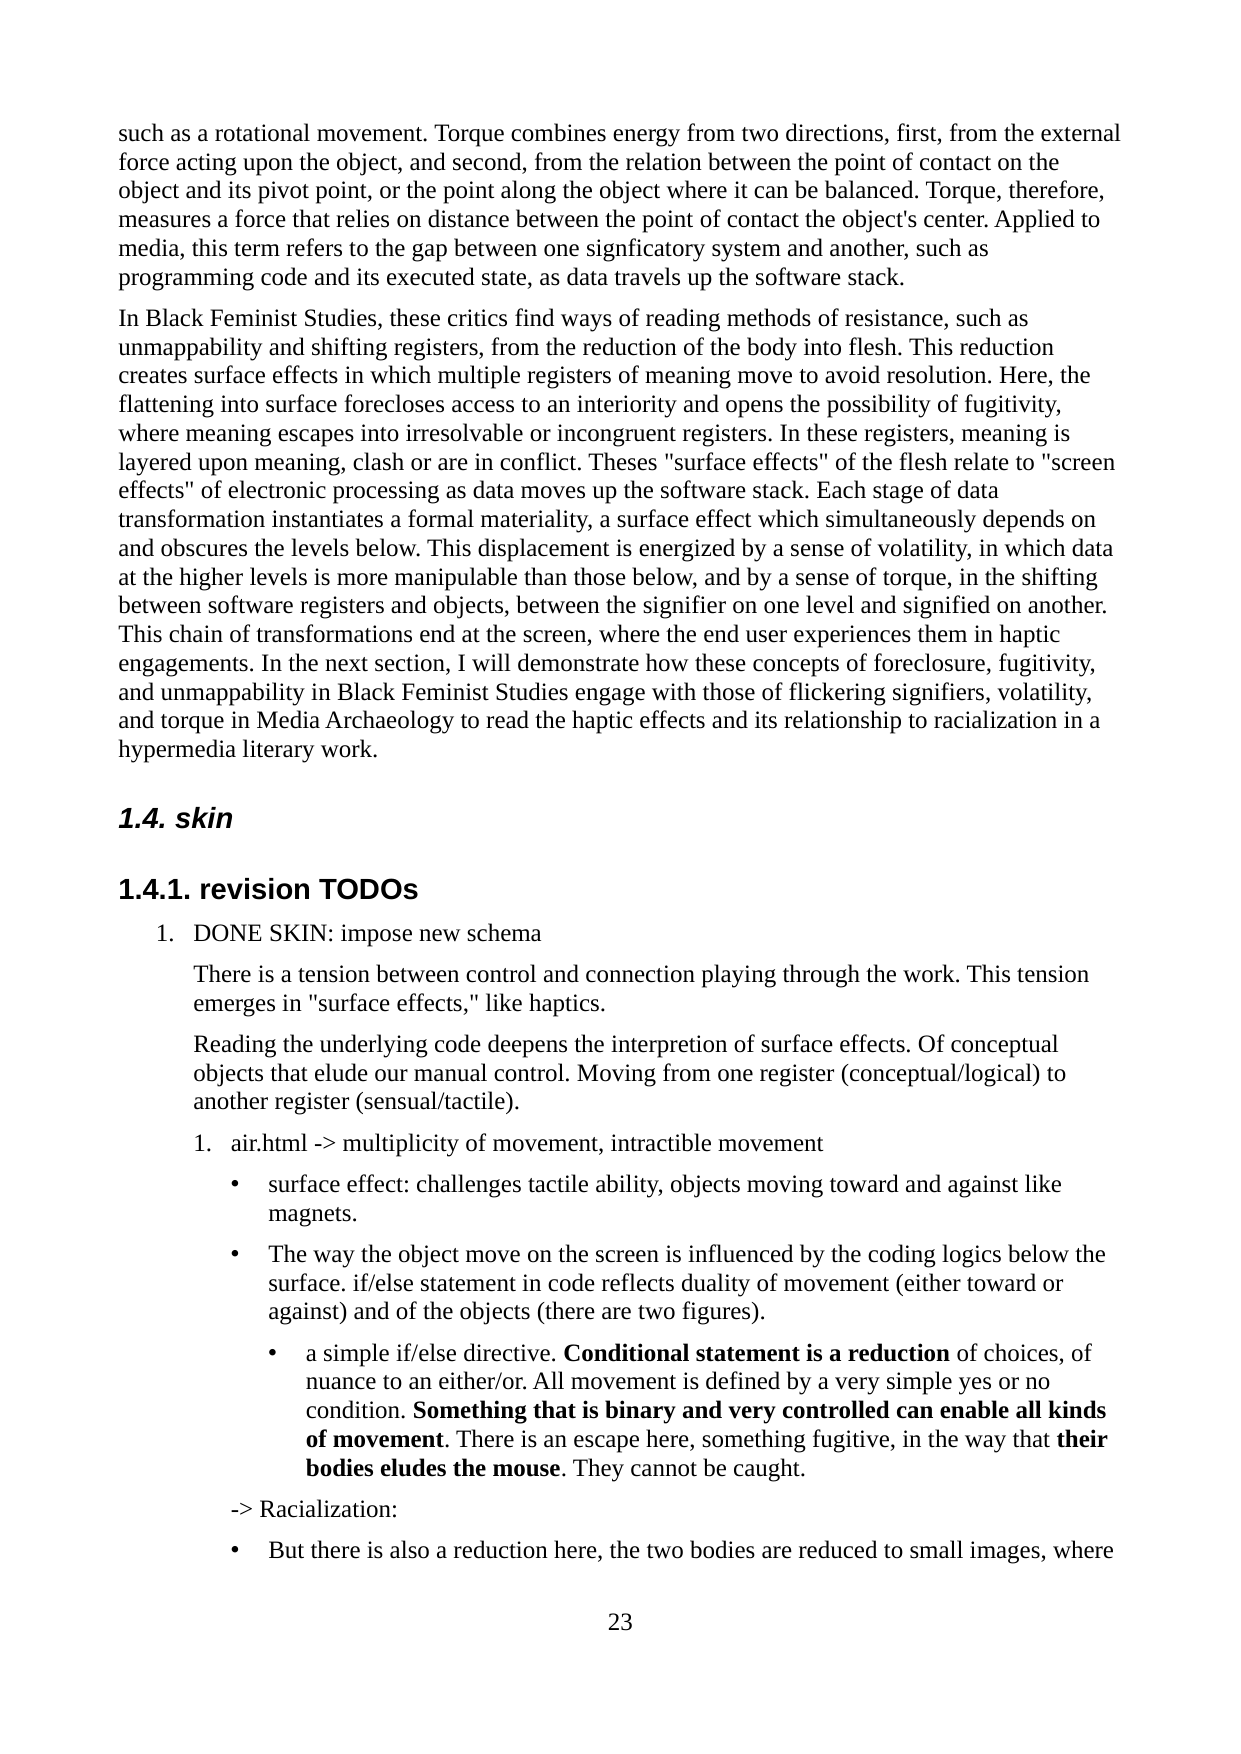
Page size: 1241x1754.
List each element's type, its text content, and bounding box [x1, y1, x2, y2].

list But there is also a reduction here, the two bodies are reduced to small images, where [231, 1535, 1122, 1564]
subtitle revision TODOs [118, 872, 1122, 905]
list Reading the underlying code deepens the interpretion of surface effects. Of conceptual objects that elude our manual control. Moving from one register (conceptual/logical) to another register (sensual/tactile). [156, 1029, 1122, 1115]
text In Black Feminist Studies, these critics find ways of reading methods of resistance, such as unmappability and shifting registers, from the reduction of the body into flesh. This reduction creates surface effects in which multiple registers of meaning move to avoid resolution. Here, the flattening into surface forecloses access to an interiority and opens the possibility of fugitivity, where meaning escapes into irresolvable or incongruent registers. In these registers, meaning is layered upon meaning, clash or are in conflict. Theses "surface effects" of the flesh relate to "screen effects" of electronic processing as data moves up the software stack. Each stage of data transformation instantiates a formal materiality, a surface effect which simultaneously depends on and obscures the levels below. This displacement is energized by a sense of volatility, in which data at the higher levels is more manipulable than those below, and by a sense of torque, in the shifting between software registers and objects, between the signifier on one level and signified on another. This chain of transformations end at the screen, where the end user experiences them in haptic engagements. In the next section, I will demonstrate how these concepts of foreclosure, fugitivity, and unmappability in Black Feminist Studies engage with those of flickering signifiers, volatility, and torque in Media Archaeology to read the haptic effects and its relationship to racialization in a hypermedia literary work. [118, 303, 1122, 763]
list The way the object move on the screen is influenced by the coding logics below the surface. if/else statement in code reflects duality of movement (either toward or against) and of the objects (there are two figures). [231, 1239, 1122, 1325]
text such as a rotational movement. Torque combines energy from two directions, first, from the external force acting upon the object, and second, from the relation between the point of contact on the object and its pivot point, or the point along the object where it can be balanced. Torque, therefore, measures a force that relies on distance between the point of contact the object's center. Applied to media, this term refers to the gap between one signficatory system and another, such as programming code and its executed state, as data travels up the software stack. [118, 118, 1122, 291]
list There is a tension between control and connection playing through the work. This tension emerges in "surface effects," like haptics. [156, 959, 1122, 1016]
subtitle skin [118, 801, 1122, 834]
list a simple if/else directive. Conditional statement is a reduction of choices, of nuance to an either/or. All movement is defined by a very simple yes or no condition. Something that is binary and very controlled can enable all kinds of movement. There is an escape here, something fugitive, in the way that their bodies eludes the mouse. They cannot be caught. [268, 1338, 1122, 1481]
list DONE SKIN: impose new schema [156, 918, 1122, 946]
list surface effect: challenges tactile ability, objects moving toward and against like magnets. [231, 1169, 1122, 1226]
list air.html -> multiplicity of movement, intractible movement [193, 1128, 1122, 1156]
list -> Racialization: [193, 1494, 1122, 1523]
